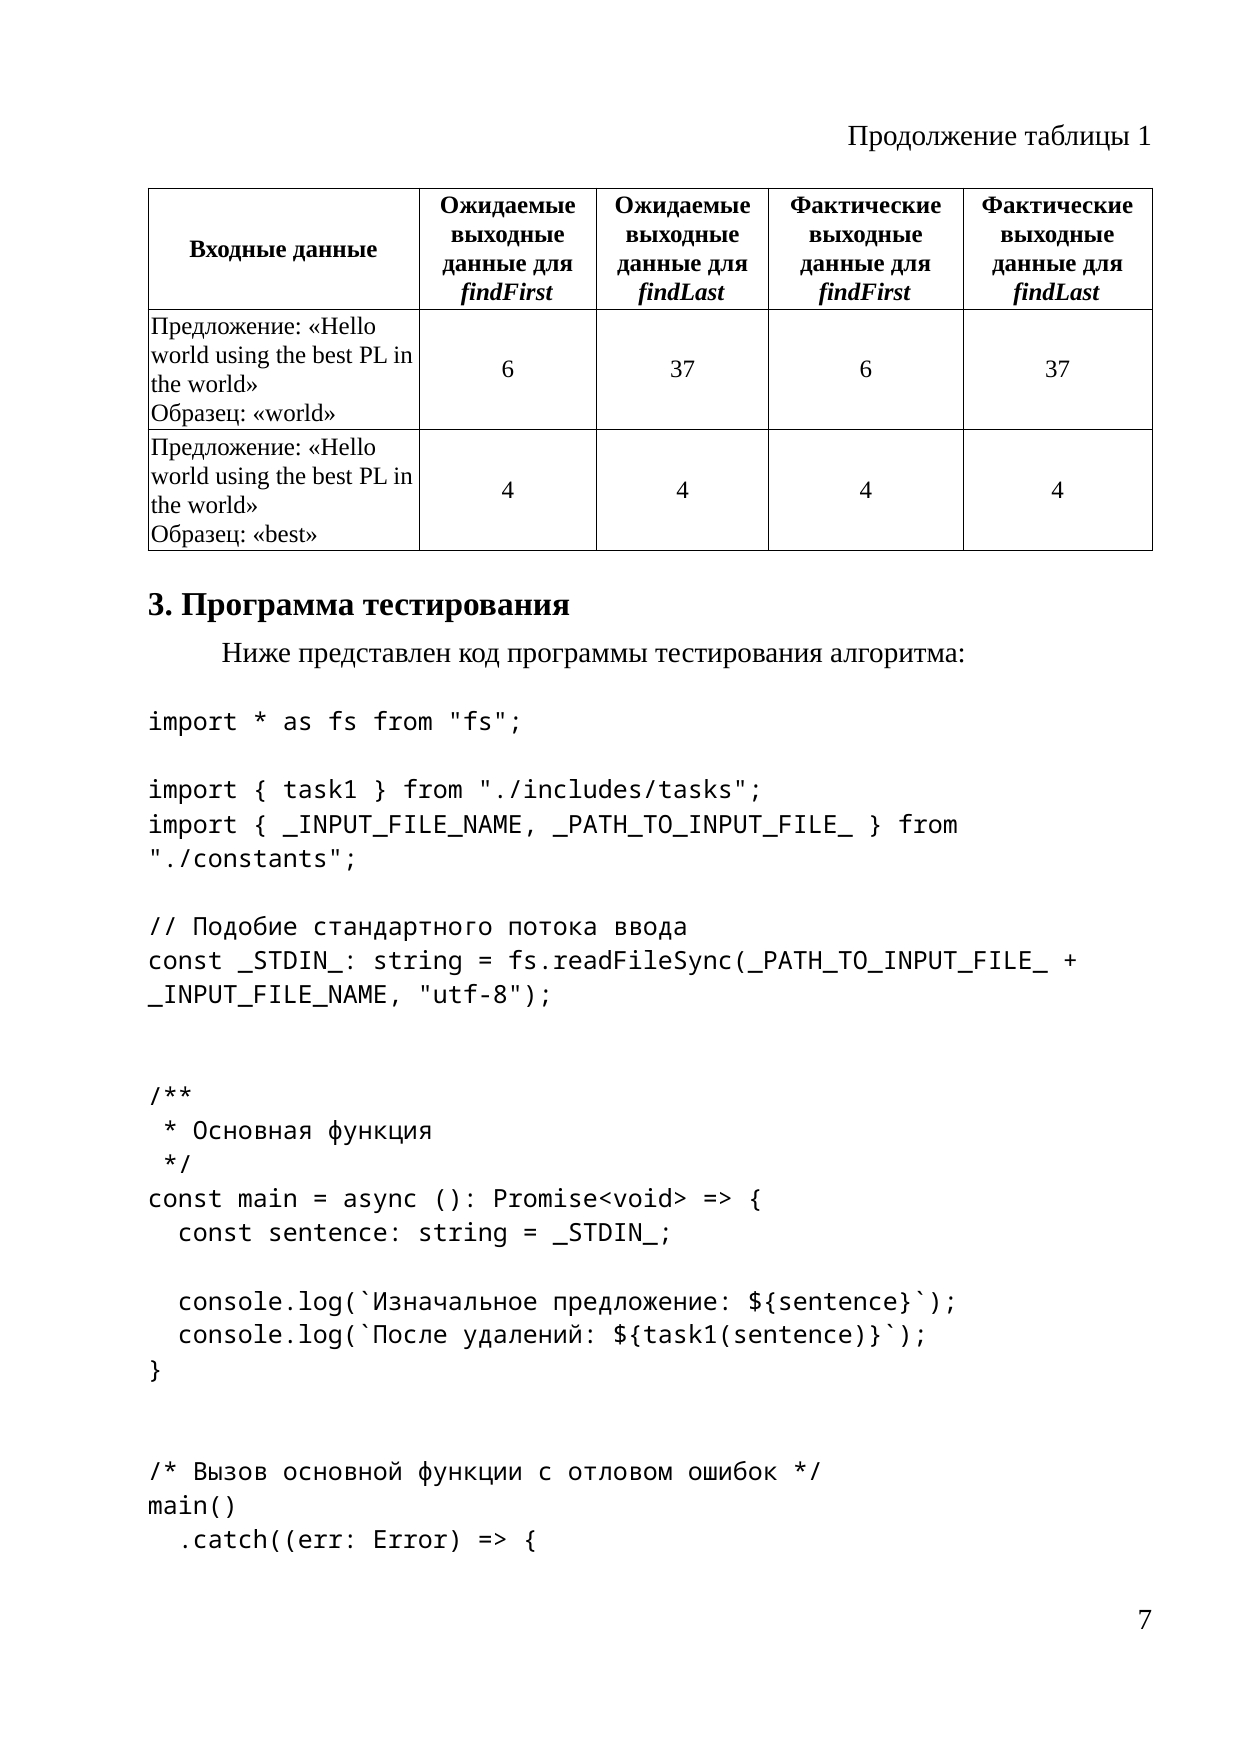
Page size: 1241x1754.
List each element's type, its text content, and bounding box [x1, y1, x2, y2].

text .catch((err: Error) => { [148, 1522, 1152, 1556]
table_cell Предложение: «Hello world using the best PL in the world» Образец: «world» [149, 310, 419, 429]
table_cell Предложение: «Hello world using the best PL in the world» Образец: «best» [149, 430, 419, 550]
table_cell 4 [420, 430, 596, 550]
text Продолжение таблицы 1 [148, 118, 1152, 152]
table_header Фактические выходные данные для findFirst [769, 189, 963, 308]
subtitle 3. Программа тестирования [148, 584, 1152, 622]
text const _STDIN_: string = fs.readFileSync(_PATH_TO_INPUT_FILE_ + _INPUT_FILE_NAME, "utf-8"); [148, 942, 1152, 1011]
table_cell 37 [597, 310, 768, 429]
text // Подобие стандартного потока ввода [148, 908, 1152, 942]
text console.log(`После удалений: ${task1(sentence)}`); [148, 1317, 1152, 1351]
text import * as fs from "fs"; [148, 704, 1152, 738]
table_header Ожидаемые выходные данные для findLast [597, 189, 768, 308]
table_header Фактические выходные данные для findLast [964, 189, 1152, 308]
text import { _INPUT_FILE_NAME, _PATH_TO_INPUT_FILE_ } from "./constants"; [148, 806, 1152, 874]
text /* Вызов основной функции с отловом ошибок */ [148, 1453, 1152, 1487]
table_cell 4 [964, 430, 1152, 550]
text console.log(`Изначальное предложение: ${sentence}`); [148, 1283, 1152, 1317]
table_cell 4 [597, 430, 768, 550]
text * Основная функция [148, 1113, 1152, 1147]
table_cell 37 [964, 310, 1152, 429]
text Ниже представлен код программы тестирования алгоритма: [148, 635, 1152, 668]
table_header Ожидаемые выходные данные для findFirst [420, 189, 596, 308]
table_cell 6 [420, 310, 596, 429]
table_cell 6 [769, 310, 963, 429]
text main() [148, 1487, 1152, 1522]
text } [148, 1351, 1152, 1385]
text const main = async (): Promise<void> => { [148, 1181, 1152, 1215]
text import { task1 } from "./includes/tasks"; [148, 772, 1152, 806]
text const sentence: string = _STDIN_; [148, 1215, 1152, 1249]
text /** [148, 1079, 1152, 1113]
text */ [148, 1147, 1152, 1181]
table_cell 4 [769, 430, 963, 550]
table_header Входные данные [149, 189, 419, 308]
